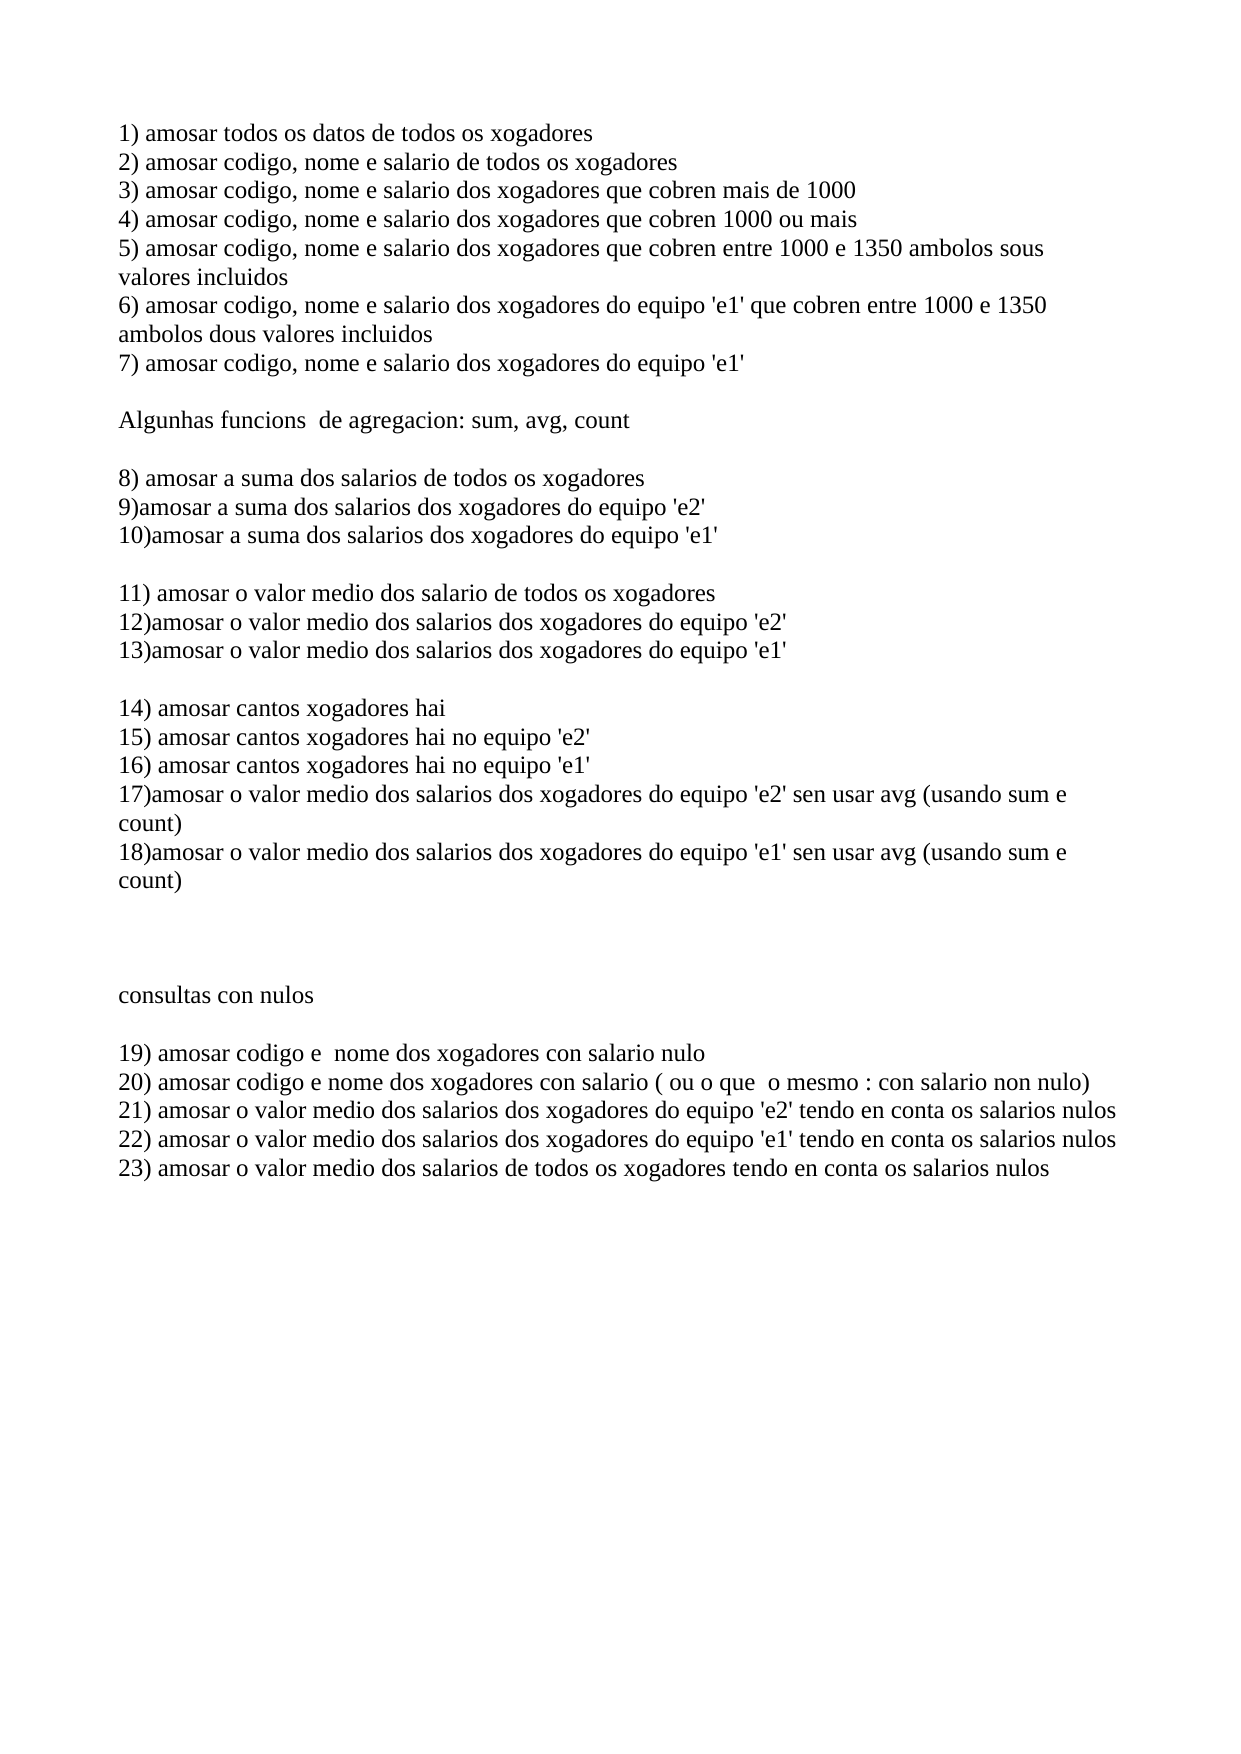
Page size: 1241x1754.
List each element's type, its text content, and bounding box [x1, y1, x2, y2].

text 1) amosar todos os datos de todos os xogadores [118, 118, 1122, 147]
text 21) amosar o valor medio dos salarios dos xogadores do equipo 'e2' tendo en conta os salarios nulos [118, 1096, 1122, 1124]
text 15) amosar cantos xogadores hai no equipo 'e2' [118, 722, 1122, 751]
text 19) amosar codigo e nome dos xogadores con salario nulo [118, 1038, 1122, 1067]
text 12)amosar o valor medio dos salarios dos xogadores do equipo 'e2' [118, 607, 1122, 636]
text 14) amosar cantos xogadores hai [118, 693, 1122, 722]
text 22) amosar o valor medio dos salarios dos xogadores do equipo 'e1' tendo en conta os salarios nulos [118, 1124, 1122, 1153]
text 4) amosar codigo, nome e salario dos xogadores que cobren 1000 ou mais [118, 204, 1122, 233]
text 10)amosar a suma dos salarios dos xogadores do equipo 'e1' [118, 521, 1122, 549]
text 17)amosar o valor medio dos salarios dos xogadores do equipo 'e2' sen usar avg (usando sum e count) [118, 779, 1122, 837]
text 2) amosar codigo, nome e salario de todos os xogadores [118, 147, 1122, 176]
text 8) amosar a suma dos salarios de todos os xogadores [118, 463, 1122, 492]
text 9)amosar a suma dos salarios dos xogadores do equipo 'e2' [118, 492, 1122, 521]
text 7) amosar codigo, nome e salario dos xogadores do equipo 'e1' [118, 348, 1122, 377]
text 11) amosar o valor medio dos salario de todos os xogadores [118, 578, 1122, 607]
text 18)amosar o valor medio dos salarios dos xogadores do equipo 'e1' sen usar avg (usando sum e count) [118, 837, 1122, 894]
text 6) amosar codigo, nome e salario dos xogadores do equipo 'e1' que cobren entre 1000 e 1350 ambolos dous valores incluidos [118, 291, 1122, 348]
text 5) amosar codigo, nome e salario dos xogadores que cobren entre 1000 e 1350 ambolos sous valores incluidos [118, 233, 1122, 291]
text 3) amosar codigo, nome e salario dos xogadores que cobren mais de 1000 [118, 176, 1122, 204]
text 16) amosar cantos xogadores hai no equipo 'e1' [118, 751, 1122, 779]
text 13)amosar o valor medio dos salarios dos xogadores do equipo 'e1' [118, 636, 1122, 664]
text consultas con nulos [118, 981, 1122, 1009]
text 23) amosar o valor medio dos salarios de todos os xogadores tendo en conta os salarios nulos [118, 1153, 1122, 1182]
text Algunhas funcions de agregacion: sum, avg, count [118, 406, 1122, 434]
text 20) amosar codigo e nome dos xogadores con salario ( ou o que  o mesmo : con salario non nulo) [118, 1067, 1122, 1096]
